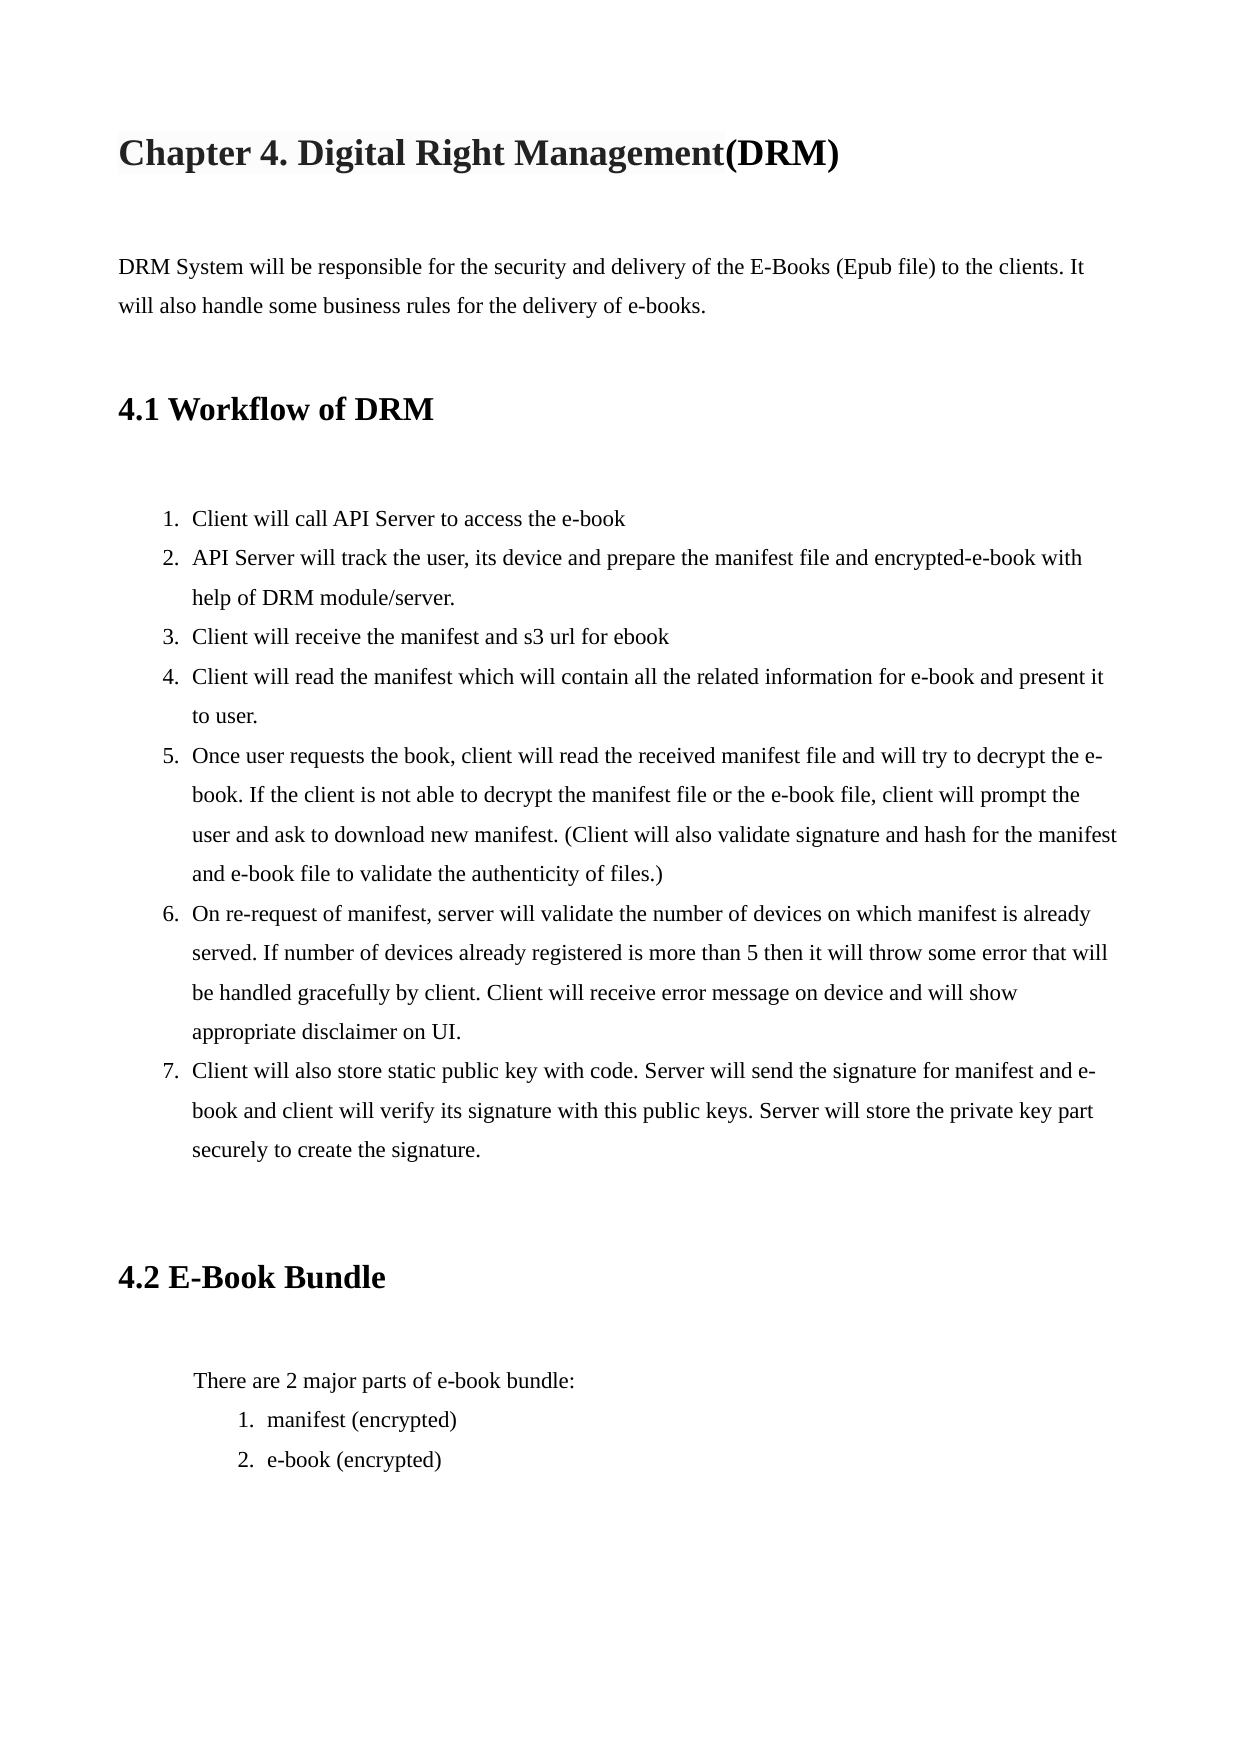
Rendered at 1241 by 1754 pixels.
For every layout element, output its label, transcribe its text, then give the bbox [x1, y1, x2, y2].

list Client will read the manifest which will contain all the related information for e-book and present it to user. [162, 663, 1122, 729]
list API Server will track the user, its device and prepare the manifest file and encrypted-e-book with help of DRM module/server. [162, 544, 1122, 610]
subtitle 4.2 E-Book Bundle [118, 1257, 1122, 1296]
text DRM System will be responsible for the security and delivery of the E-Books (Epub file) to the clients. It will also handle some business rules for the delivery of e-books. [118, 253, 1122, 319]
list Once user requests the book, client will read the received manifest file and will try to decrypt the e-book. If the client is not able to decrypt the manifest file or the e-book file, client will prompt the user and ask to download new manifest. (Client will also validate signature and hash for the manifest and e-book file to validate the authenticity of files.) [162, 742, 1122, 887]
list Client will also store static public key with code. Server will send the signature for manifest and e-book and client will verify its signature with this public keys. Server will store the private key part securely to create the signature. [162, 1058, 1122, 1163]
text 4.1 Workflow of DRM [118, 390, 1122, 428]
list e-book (encrypted) [237, 1446, 1122, 1472]
list Client will receive the manifest and s3 url for ebook [162, 623, 1122, 650]
list manifest (encrypted) [237, 1406, 1122, 1432]
list On re-request of manifest, server will validate the number of devices on which manifest is already served. If number of devices already registered is more than 5 then it will throw some error that will be handled gracefully by client. Client will receive error message on device and will show appropriate disclaimer on UI. [162, 900, 1122, 1044]
list Client will call API Server to access the e-book [162, 505, 1122, 531]
subtitle Chapter 4. Digital Right Management(DRM) [118, 131, 1084, 174]
text There are 2 major parts of e-book bundle: [193, 1327, 1122, 1393]
